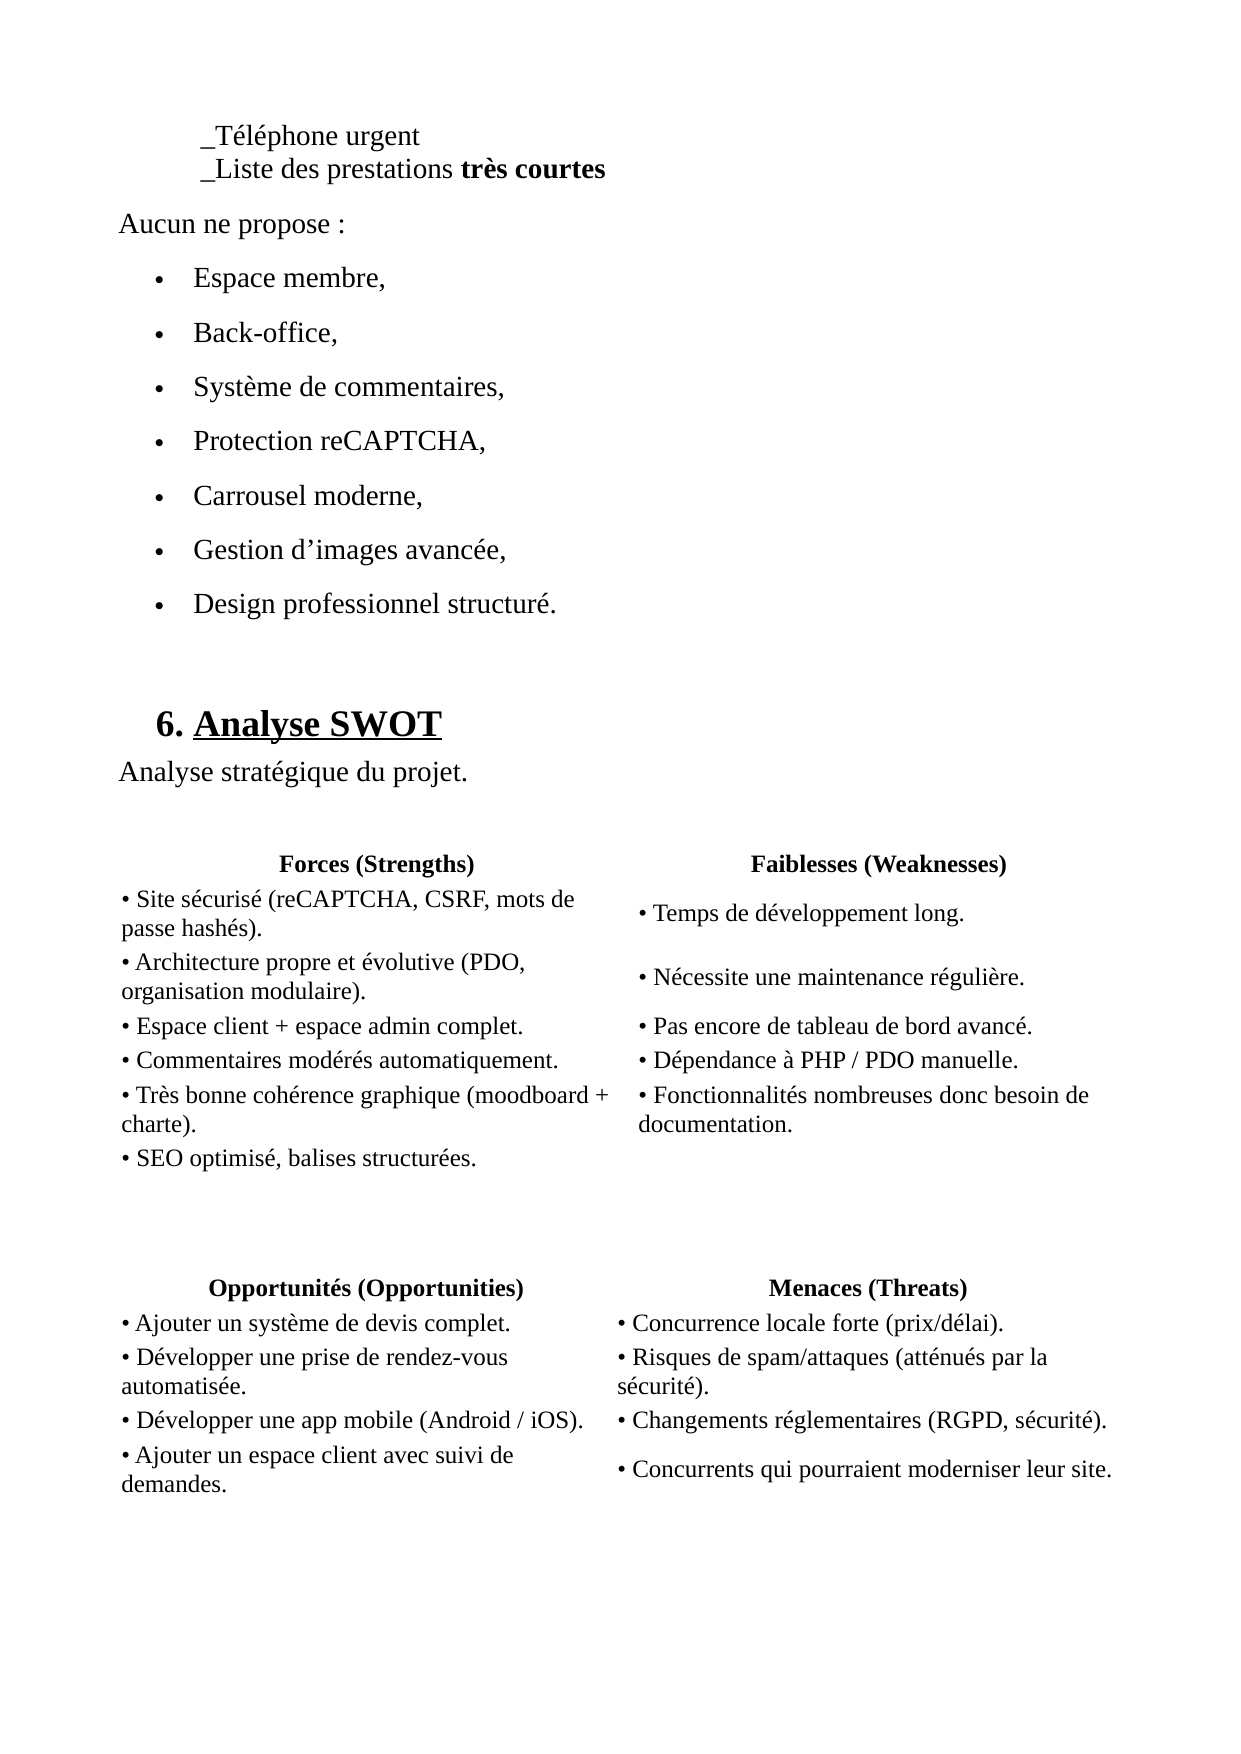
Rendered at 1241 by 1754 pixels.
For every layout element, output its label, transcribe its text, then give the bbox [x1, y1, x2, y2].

table_cell • Ajouter un système de devis complet. [118, 1305, 614, 1339]
table_cell • Site sécurisé (reCAPTCHA, CSRF, mots de passe hashés). [118, 881, 635, 944]
list Gestion d’images avancée, [156, 532, 1122, 566]
table_cell • Ajouter un espace client avec suivi de demandes. [118, 1437, 614, 1501]
table_cell • Concurrents qui pourraient moderniser leur site. [614, 1437, 1122, 1501]
table_cell • Fonctionnalités nombreuses donc besoin de documentation. [635, 1077, 1122, 1140]
table_cell • Espace client + espace admin complet. [118, 1008, 635, 1042]
table_cell • Développer une app mobile (Android / iOS). [118, 1403, 614, 1437]
table_cell • Temps de développement long. [635, 881, 1122, 944]
list Analyse SWOT [156, 701, 1122, 744]
list Protection reCAPTCHA, [156, 423, 1122, 457]
list Design professionnel structuré. [156, 587, 1122, 620]
table_cell [635, 1140, 1122, 1175]
table_cell • Architecture propre et évolutive (PDO, organisation modulaire). [118, 945, 635, 1008]
table_cell • Commentaires modérés automatiquement. [118, 1043, 635, 1077]
text Aucun ne propose : [118, 206, 1122, 239]
list Système de commentaires, [156, 369, 1122, 403]
text Analyse stratégique du projet. [118, 754, 1122, 788]
table_cell • Risques de spam/attaques (atténués par la sécurité). [614, 1339, 1122, 1403]
table_cell • Nécessite une maintenance régulière. [635, 945, 1122, 1008]
table_cell • Concurrence locale forte (prix/délai). [614, 1305, 1122, 1339]
table_cell • Changements réglementaires (RGPD, sécurité). [614, 1403, 1122, 1437]
table_cell • Très bonne cohérence graphique (moodboard + charte). [118, 1077, 635, 1140]
table_header Opportunités (Opportunities) [118, 1270, 614, 1305]
list Espace membre, [156, 260, 1122, 294]
table_cell • Développer une prise de rendez-vous automatisée. [118, 1339, 614, 1403]
table_cell • Dépendance à PHP / PDO manuelle. [635, 1043, 1122, 1077]
table_header Forces (Strengths) [118, 847, 635, 881]
list _Téléphone urgent _Liste des prestations très courtes [156, 118, 1122, 185]
list Back-office, [156, 315, 1122, 348]
table_header Faiblesses (Weaknesses) [635, 847, 1122, 881]
list Carrousel moderne, [156, 478, 1122, 511]
table_cell • SEO optimisé, balises structurées. [118, 1140, 635, 1175]
table_header Menaces (Threats) [614, 1270, 1122, 1305]
table_cell • Pas encore de tableau de bord avancé. [635, 1008, 1122, 1042]
